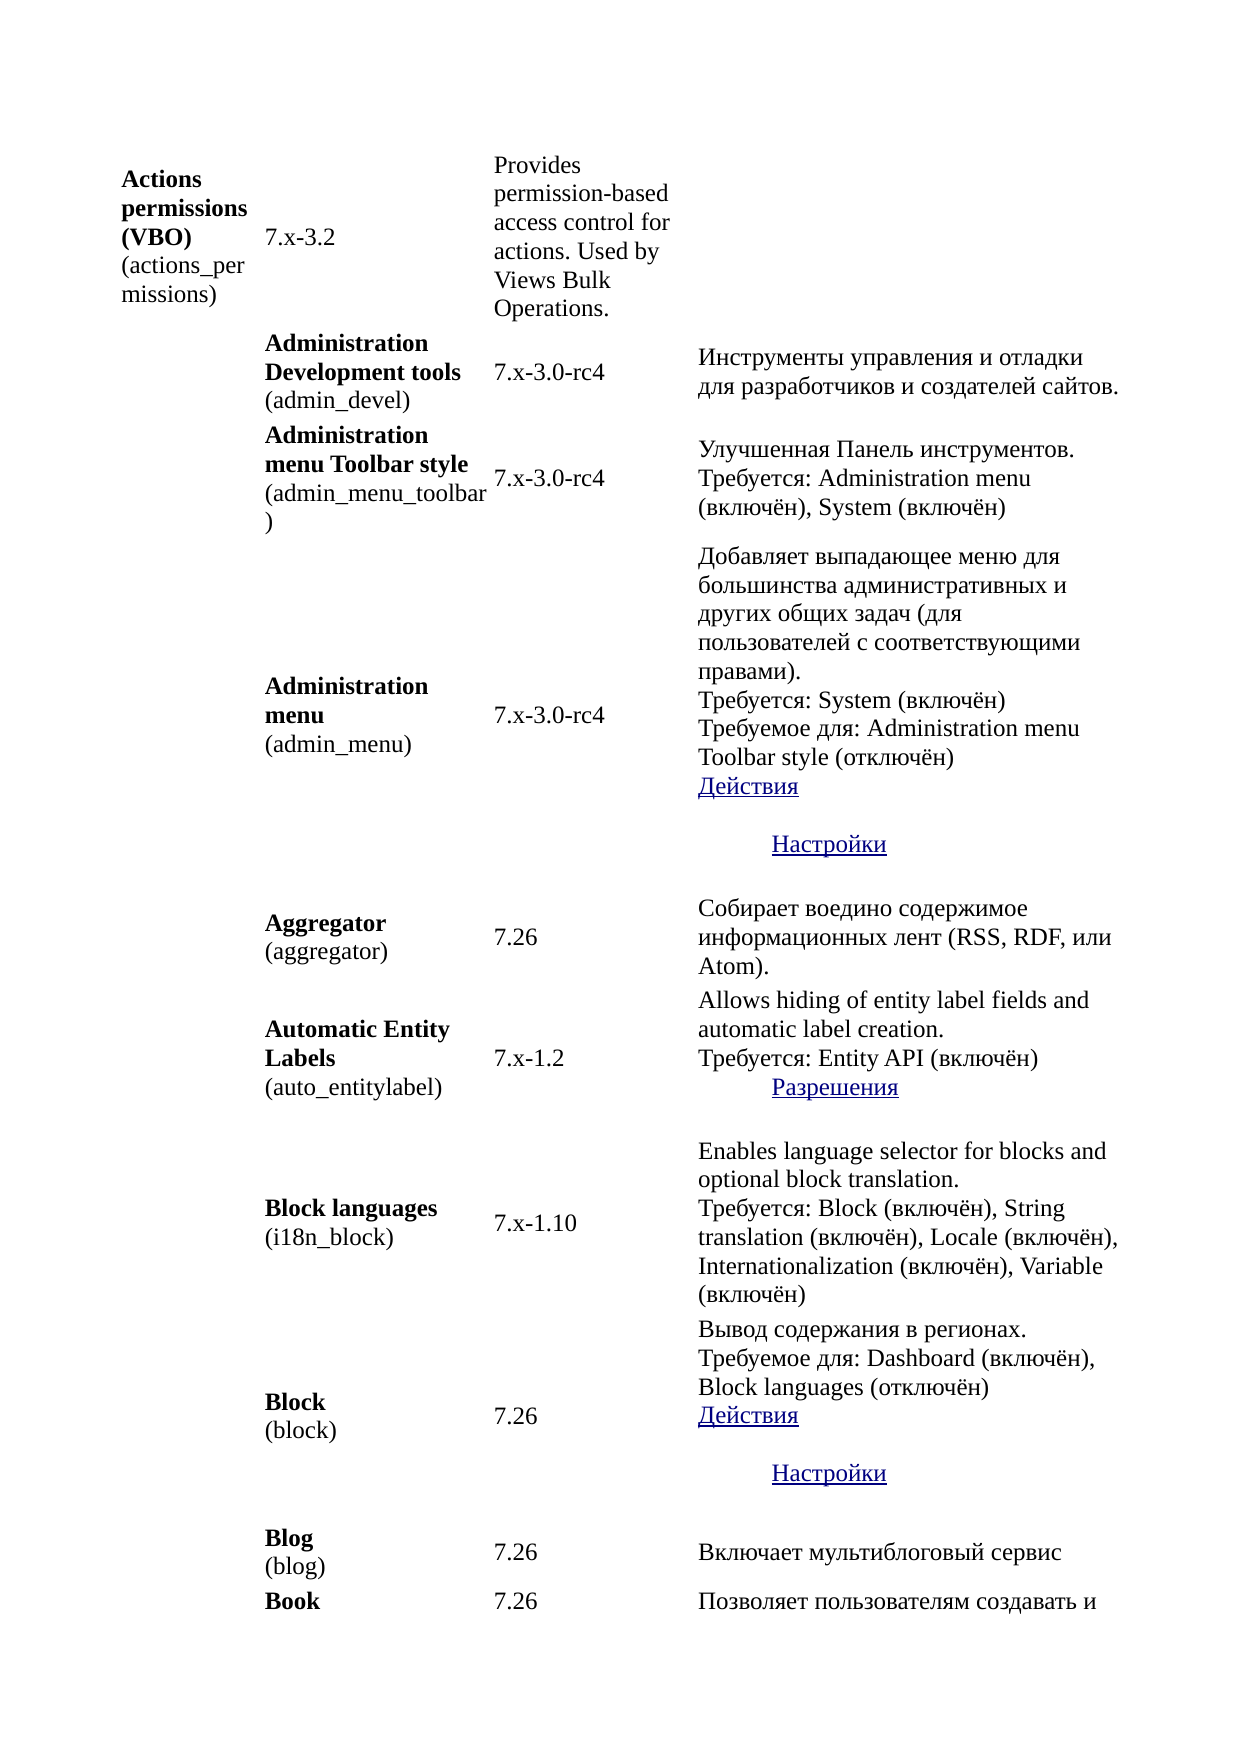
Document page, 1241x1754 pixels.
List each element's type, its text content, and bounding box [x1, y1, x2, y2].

table_cell 7.26 [491, 1520, 695, 1583]
table_cell [118, 417, 262, 538]
table_cell Собирает воедино содержимое информационных лент (RSS, RDF, или Atom). [695, 890, 1122, 982]
table_cell Administration Development tools (admin_devel) [262, 325, 491, 417]
table_cell Включает мультиблоговый сервис [695, 1520, 1122, 1583]
table_cell Block languages (i18n_block) [262, 1133, 491, 1311]
table_cell Вывод содержания в регионах. Требуемое для: Dashboard (включён), Block languages (отключён) Действия Настройки [695, 1311, 1122, 1520]
table_cell 7.x-3.0-rc4 [491, 325, 695, 417]
table_cell Allows hiding of entity label fields and automatic label creation. Требуется: Entity API (включён) Разрешения [695, 983, 1122, 1133]
table_cell [118, 325, 262, 417]
table_cell [118, 983, 262, 1133]
table_cell [118, 1583, 262, 1618]
table_header Actions permissions (VBO) (actions_permissions) [118, 147, 262, 325]
table_cell [118, 1311, 262, 1520]
table_cell Добавляет выпадающее меню для большинства административных и других общих задач (для пользователей с соответствующими правами). Требуется: System (включён) Требуемое для: Administration menu Toolbar style (отключён) Действия Настройки [695, 538, 1122, 890]
table_cell 7.26 [491, 1311, 695, 1520]
table_cell Book [262, 1583, 491, 1618]
table_header Provides permission-based access control for actions. Used by Views Bulk Operations. [491, 147, 695, 325]
table_cell Aggregator (aggregator) [262, 890, 491, 982]
table_cell 7.x-1.2 [491, 983, 695, 1133]
table_header [695, 147, 1122, 325]
table_cell Улучшенная Панель инструментов. Требуется: Administration menu (включён), System (включён) [695, 417, 1122, 538]
table_cell Administration menu Toolbar style (admin_menu_toolbar) [262, 417, 491, 538]
table_cell [118, 1133, 262, 1311]
table_cell Administration menu (admin_menu) [262, 538, 491, 890]
table_cell Enables language selector for blocks and optional block translation. Требуется: Block (включён), String translation (включён), Locale (включён), Internationalization (включён), Variable (включён) [695, 1133, 1122, 1311]
table_cell Blog (blog) [262, 1520, 491, 1583]
table_cell 7.x-3.0-rc4 [491, 417, 695, 538]
table_cell 7.x-1.10 [491, 1133, 695, 1311]
table_cell [118, 890, 262, 982]
table_cell 7.x-3.0-rc4 [491, 538, 695, 890]
table_header 7.x-3.2 [262, 147, 491, 325]
table_cell [118, 1520, 262, 1583]
table_cell Позволяет пользователям создавать и [695, 1583, 1122, 1618]
table_cell 7.26 [491, 1583, 695, 1618]
table_cell Block (block) [262, 1311, 491, 1520]
table_cell Automatic Entity Labels (auto_entitylabel) [262, 983, 491, 1133]
table_cell 7.26 [491, 890, 695, 982]
table_cell Инструменты управления и отладки для разработчиков и создателей сайтов. [695, 325, 1122, 417]
table_cell [118, 538, 262, 890]
